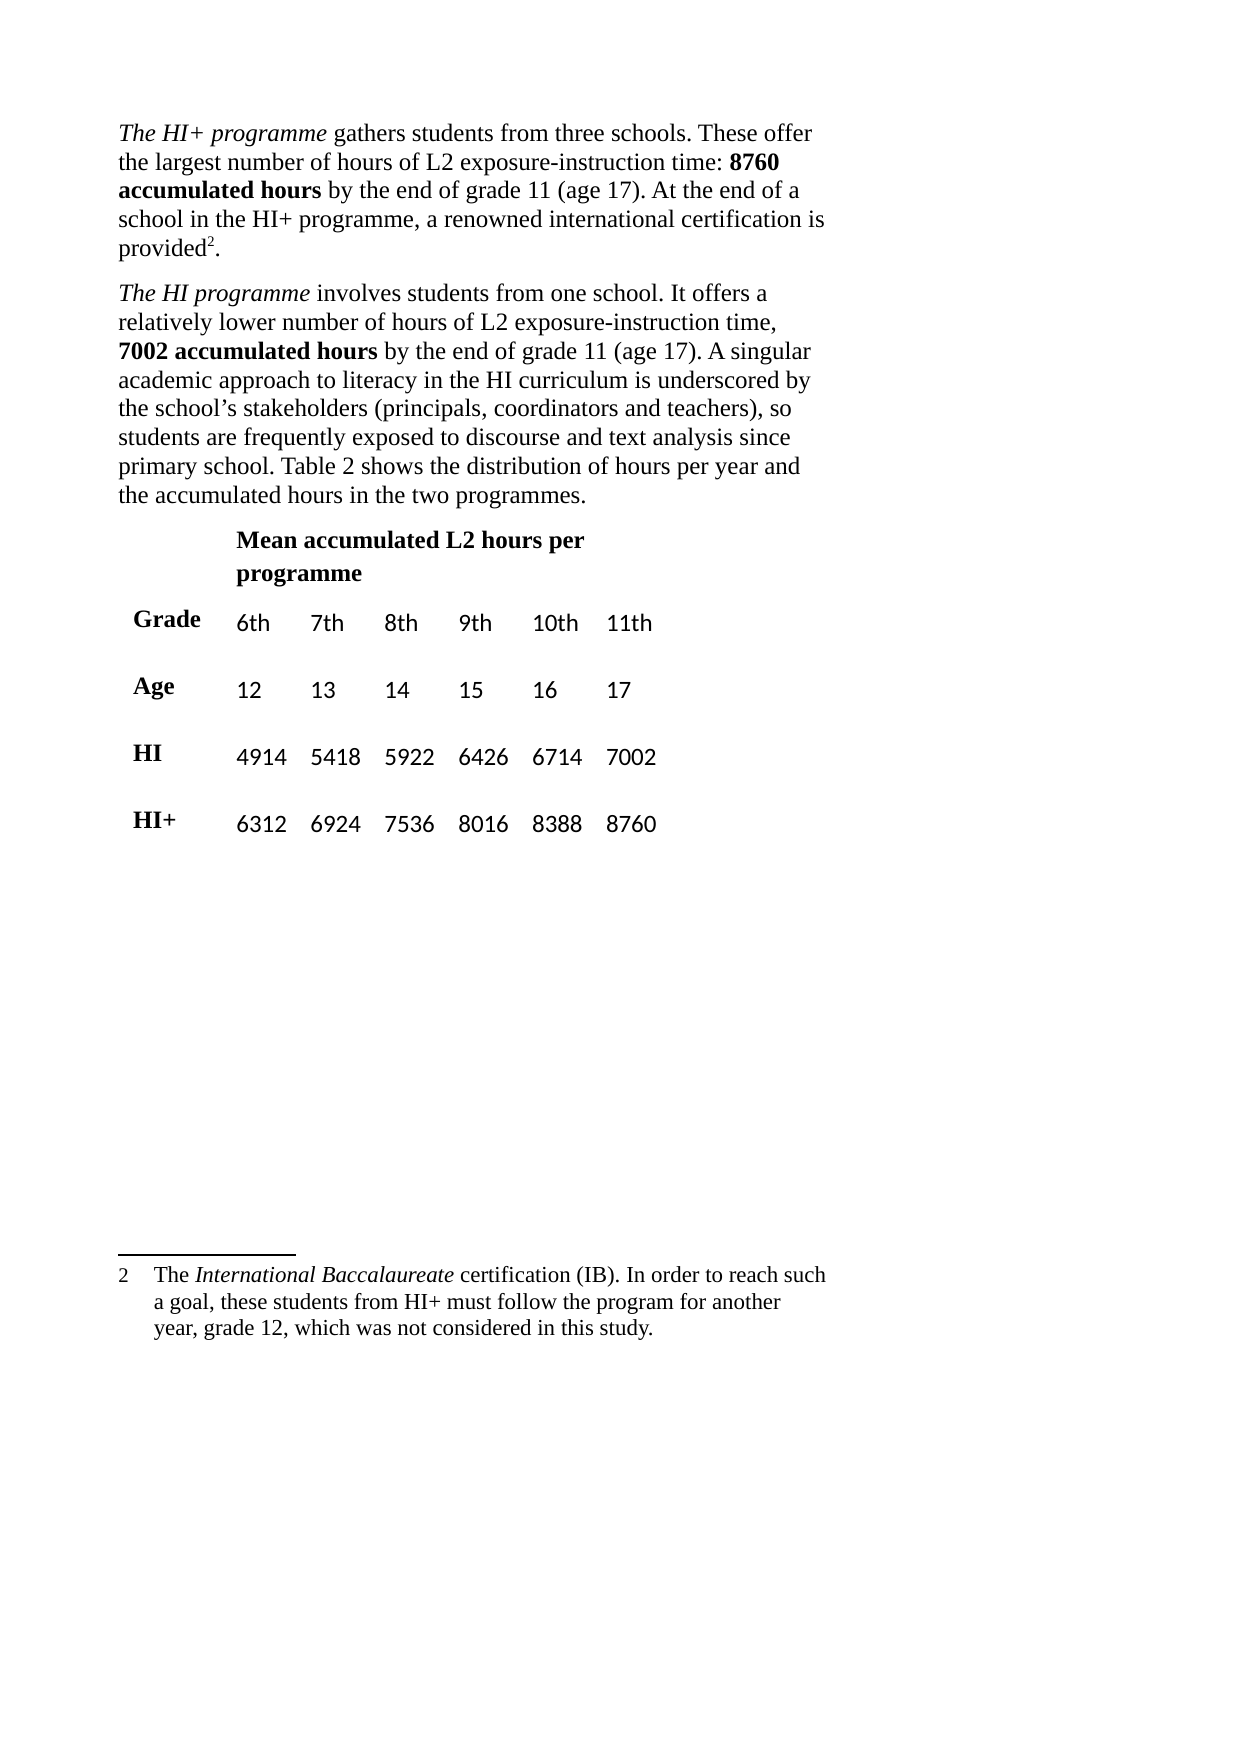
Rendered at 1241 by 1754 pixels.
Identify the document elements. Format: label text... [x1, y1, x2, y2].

text The HI programme involves students from one school. It offers a relatively lower number of hours of L2 exposure-instruction time, 7002 accumulated hours by the end of grade 11 (age 17). A singular academic approach to literacy in the HI curriculum is underscored by the school’s stakeholders (principals, coordinators and teachers), so students are frequently exposed to discourse and text analysis since primary school. Table 2 shows the distribution of hours per year and the accumulated hours in the two programmes. [118, 278, 827, 508]
text The International Baccalaureate certification (IB). In order to reach such a goal, these students from HI+ must follow the program for another year, grade 12, which was not considered in this study. [118, 1261, 827, 1341]
text The HI+ programme gathers students from three schools. These offer the largest number of hours of L2 exposure-instruction time: 8760 accumulated hours by the end of grade 11 (age 17). At the end of a school in the HI+ programme, a renowned international certification is provided. [118, 118, 827, 262]
table_cell 8388 [525, 805, 598, 872]
table_cell 15 [451, 671, 524, 738]
table_header [126, 525, 229, 604]
table_cell 9th [451, 604, 524, 671]
table_cell 7th [303, 604, 377, 671]
table_cell HI+ [126, 805, 229, 872]
table_cell 6th [229, 604, 303, 671]
table_cell 16 [525, 671, 598, 738]
table_cell 10th [525, 604, 598, 671]
table_cell 8016 [451, 805, 524, 872]
table_cell 17 [599, 671, 716, 738]
table_cell 5922 [377, 738, 451, 805]
table_cell Grade [126, 604, 229, 671]
table_header Mean accumulated L2 hours per programme [229, 525, 716, 604]
table_cell 14 [377, 671, 451, 738]
table_cell 13 [303, 671, 377, 738]
table_cell 8th [377, 604, 451, 671]
table_cell 12 [229, 671, 303, 738]
table_cell 7536 [377, 805, 451, 872]
table_cell 7002 [599, 738, 716, 805]
table_cell 6924 [303, 805, 377, 872]
table_cell 4914 [229, 738, 303, 805]
table_cell 5418 [303, 738, 377, 805]
table_cell Age [126, 671, 229, 738]
table_cell HI [126, 738, 229, 805]
table_cell 6426 [451, 738, 524, 805]
table_cell 6714 [525, 738, 598, 805]
table_cell 8760 [599, 805, 716, 872]
table_cell 11th [599, 604, 716, 671]
table_cell 6312 [229, 805, 303, 872]
